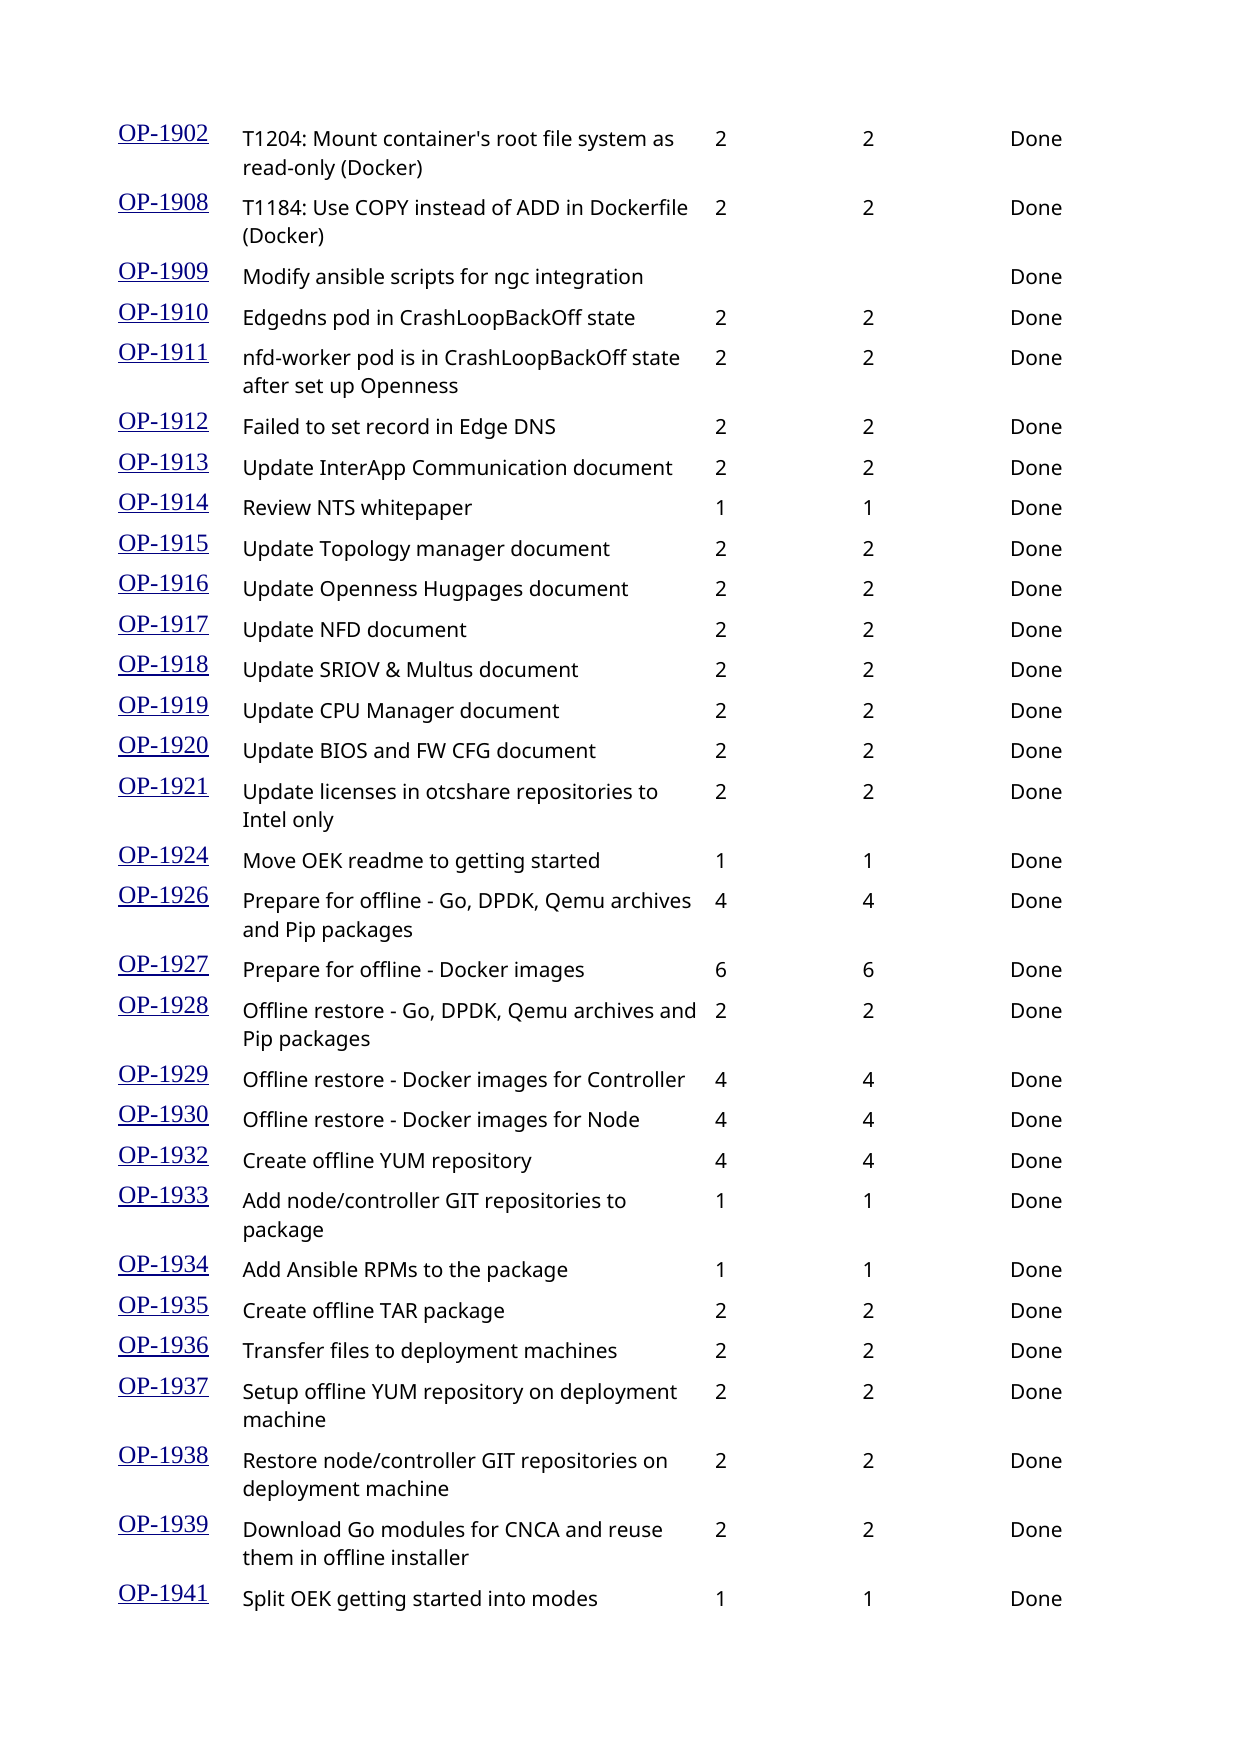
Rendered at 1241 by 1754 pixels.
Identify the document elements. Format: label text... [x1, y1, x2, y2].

table_cell Done [1004, 1249, 1122, 1290]
table_cell 1 [709, 487, 856, 528]
table_cell Done [1004, 649, 1122, 690]
table_cell OP-1927 [118, 949, 236, 990]
table_cell Done [1004, 771, 1122, 840]
table_cell Done [1004, 1099, 1122, 1140]
table_cell 2 [856, 447, 1004, 487]
table_cell 1 [709, 1249, 856, 1290]
table_cell Update InterApp Communication document [236, 447, 709, 487]
table_cell Offline restore - Go, DPDK, Qemu archives and Pip packages [236, 990, 709, 1059]
table_cell Offline restore - Docker images for Node [236, 1099, 709, 1140]
table_cell Done [1004, 297, 1122, 337]
table_cell Done [1004, 528, 1122, 568]
table_cell 2 [709, 337, 856, 406]
table_cell 2 [709, 1371, 856, 1440]
table_cell 2 [709, 690, 856, 730]
table_cell Update SRIOV & Multus document [236, 649, 709, 690]
table_cell 2 [709, 406, 856, 447]
table_cell 1 [856, 1578, 1004, 1618]
table_cell Done [1004, 406, 1122, 447]
table_cell 2 [856, 649, 1004, 690]
table_cell Modify ansible scripts for ngc integration [236, 256, 709, 297]
table_cell OP-1936 [118, 1330, 236, 1371]
table_cell 2 [856, 1509, 1004, 1578]
table_cell Restore node/controller GIT repositories on deployment machine [236, 1440, 709, 1509]
table_cell Done [1004, 990, 1122, 1059]
table_cell OP-1941 [118, 1578, 236, 1618]
table_cell 1 [856, 1180, 1004, 1249]
table_cell Done [1004, 1290, 1122, 1330]
table_cell 4 [856, 1059, 1004, 1099]
table_cell 1 [709, 1578, 856, 1618]
table_cell 2 [709, 990, 856, 1059]
table_cell 2 [856, 118, 1004, 187]
table_cell Done [1004, 609, 1122, 649]
table_cell Done [1004, 730, 1122, 771]
table_cell OP-1929 [118, 1059, 236, 1099]
table_cell 2 [856, 730, 1004, 771]
table_cell Done [1004, 337, 1122, 406]
table_cell OP-1911 [118, 337, 236, 406]
table_cell Transfer files to deployment machines [236, 1330, 709, 1371]
table_cell [856, 256, 1004, 297]
table_cell 2 [856, 528, 1004, 568]
table_cell 4 [709, 1059, 856, 1099]
table_cell 2 [709, 771, 856, 840]
table_cell 2 [856, 771, 1004, 840]
table_cell OP-1937 [118, 1371, 236, 1440]
table_cell OP-1913 [118, 447, 236, 487]
table_cell 4 [856, 1099, 1004, 1140]
table_cell 2 [856, 1440, 1004, 1509]
table_cell Done [1004, 690, 1122, 730]
table_cell Add node/controller GIT repositories to package [236, 1180, 709, 1249]
table_cell OP-1921 [118, 771, 236, 840]
table_cell Update Openness Hugpages document [236, 568, 709, 609]
table_cell Update BIOS and FW CFG document [236, 730, 709, 771]
table_cell 2 [856, 406, 1004, 447]
table_cell OP-1915 [118, 528, 236, 568]
table_cell 2 [709, 1290, 856, 1330]
table_cell OP-1914 [118, 487, 236, 528]
table_cell OP-1912 [118, 406, 236, 447]
table_cell Done [1004, 118, 1122, 187]
table_cell 2 [709, 528, 856, 568]
table_cell Offline restore - Docker images for Controller [236, 1059, 709, 1099]
table_cell Failed to set record in Edge DNS [236, 406, 709, 447]
table_cell Done [1004, 447, 1122, 487]
table_cell Create offline YUM repository [236, 1140, 709, 1180]
table_cell OP-1918 [118, 649, 236, 690]
table_cell 4 [709, 1099, 856, 1140]
table_cell 1 [709, 1180, 856, 1249]
table_cell 2 [709, 1330, 856, 1371]
table_cell 2 [856, 609, 1004, 649]
table_cell Done [1004, 880, 1122, 949]
table_cell OP-1933 [118, 1180, 236, 1249]
table_cell OP-1902 [118, 118, 236, 187]
table_cell 2 [856, 337, 1004, 406]
table_cell [709, 256, 856, 297]
table_cell 1 [856, 487, 1004, 528]
table_cell OP-1917 [118, 609, 236, 649]
table_cell Done [1004, 487, 1122, 528]
table_cell OP-1924 [118, 840, 236, 880]
table_cell Done [1004, 1440, 1122, 1509]
table_cell OP-1934 [118, 1249, 236, 1290]
table_cell Done [1004, 187, 1122, 256]
table_cell Create offline TAR package [236, 1290, 709, 1330]
table_cell OP-1920 [118, 730, 236, 771]
table_cell Add Ansible RPMs to the package [236, 1249, 709, 1290]
table_cell Done [1004, 1140, 1122, 1180]
table_cell 2 [709, 1509, 856, 1578]
table_cell Update CPU Manager document [236, 690, 709, 730]
table_cell T1184: Use COPY instead of ADD in Dockerfile (Docker) [236, 187, 709, 256]
table_cell 6 [709, 949, 856, 990]
table_cell OP-1930 [118, 1099, 236, 1140]
table_cell Done [1004, 1578, 1122, 1618]
table_cell 2 [709, 187, 856, 256]
table_cell 6 [856, 949, 1004, 990]
table_cell Move OEK readme to getting started [236, 840, 709, 880]
table_cell Update Topology manager document [236, 528, 709, 568]
table_cell OP-1935 [118, 1290, 236, 1330]
table_cell Done [1004, 949, 1122, 990]
table_cell 1 [856, 840, 1004, 880]
table_cell OP-1926 [118, 880, 236, 949]
table_cell Split OEK getting started into modes [236, 1578, 709, 1618]
table_cell OP-1939 [118, 1509, 236, 1578]
table_cell 4 [856, 880, 1004, 949]
table_cell 2 [709, 447, 856, 487]
table_cell Done [1004, 1180, 1122, 1249]
table_cell OP-1916 [118, 568, 236, 609]
table_cell Setup offline YUM repository on deployment machine [236, 1371, 709, 1440]
table_cell OP-1919 [118, 690, 236, 730]
table_cell OP-1928 [118, 990, 236, 1059]
table_cell OP-1909 [118, 256, 236, 297]
table_cell T1204: Mount container's root file system as read-only (Docker) [236, 118, 709, 187]
table_cell 2 [709, 297, 856, 337]
table_cell 2 [856, 690, 1004, 730]
table_cell 2 [709, 730, 856, 771]
table_cell OP-1932 [118, 1140, 236, 1180]
table_cell 2 [856, 1290, 1004, 1330]
table_cell 2 [709, 118, 856, 187]
table_cell Download Go modules for CNCA and reuse them in offline installer [236, 1509, 709, 1578]
table_cell 2 [856, 1371, 1004, 1440]
table_cell 2 [856, 990, 1004, 1059]
table_cell 1 [856, 1249, 1004, 1290]
table_cell 2 [709, 609, 856, 649]
table_cell 4 [709, 1140, 856, 1180]
table_cell Prepare for offline - Go, DPDK, Qemu archives and Pip packages [236, 880, 709, 949]
table_cell Review NTS whitepaper [236, 487, 709, 528]
table_cell 2 [856, 297, 1004, 337]
table_cell 2 [856, 568, 1004, 609]
table_cell Update NFD document [236, 609, 709, 649]
table_cell Done [1004, 1509, 1122, 1578]
table_cell Done [1004, 568, 1122, 609]
table_cell Done [1004, 256, 1122, 297]
table_cell 2 [856, 187, 1004, 256]
table_cell OP-1938 [118, 1440, 236, 1509]
table_cell Update licenses in otcshare repositories to Intel only [236, 771, 709, 840]
table_cell 2 [709, 649, 856, 690]
table_cell OP-1908 [118, 187, 236, 256]
table_cell Done [1004, 1371, 1122, 1440]
table_cell nfd-worker pod is in CrashLoopBackOff state after set up Openness [236, 337, 709, 406]
table_cell 2 [856, 1330, 1004, 1371]
table_cell 4 [709, 880, 856, 949]
table_cell 2 [709, 568, 856, 609]
table_cell Done [1004, 1330, 1122, 1371]
table_cell 2 [709, 1440, 856, 1509]
table_cell 4 [856, 1140, 1004, 1180]
table_cell Done [1004, 840, 1122, 880]
table_cell Prepare for offline - Docker images [236, 949, 709, 990]
table_cell Edgedns pod in CrashLoopBackOff state [236, 297, 709, 337]
table_cell Done [1004, 1059, 1122, 1099]
table_cell 1 [709, 840, 856, 880]
table_cell OP-1910 [118, 297, 236, 337]
